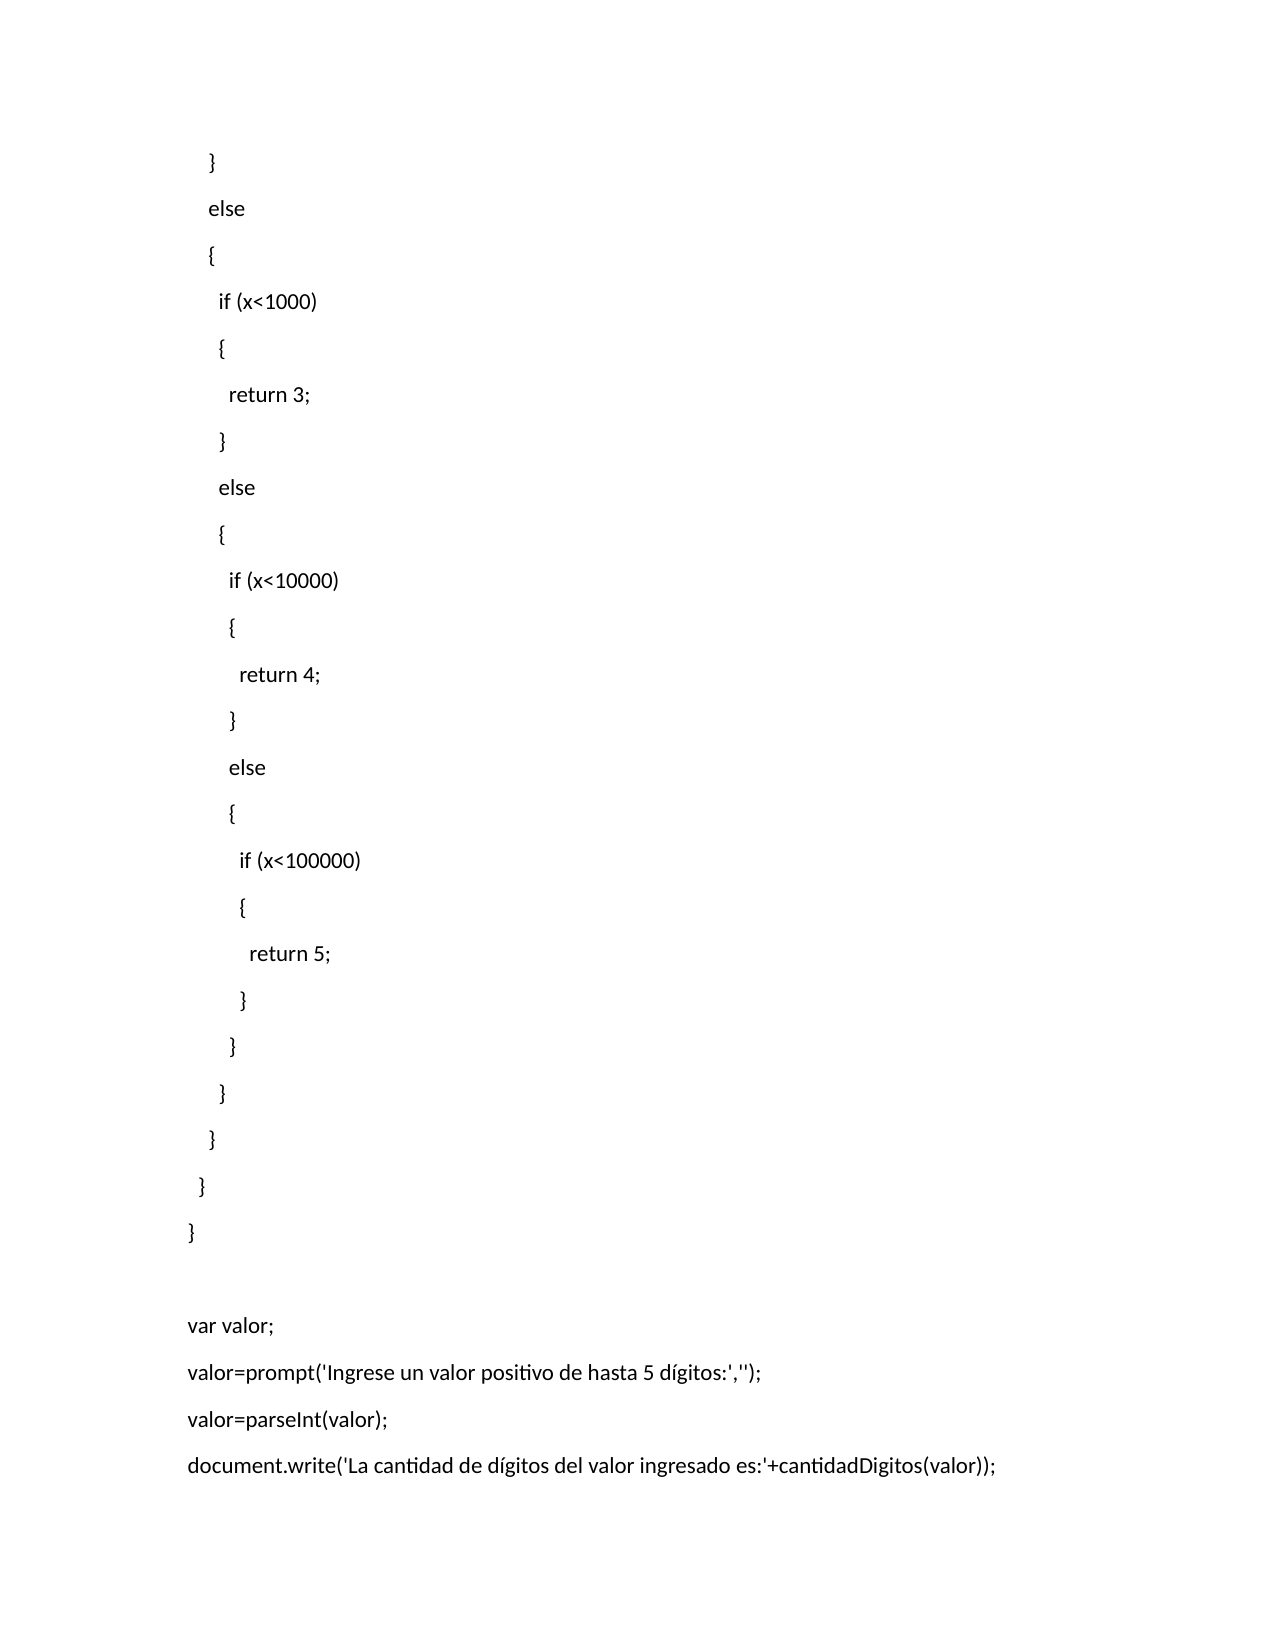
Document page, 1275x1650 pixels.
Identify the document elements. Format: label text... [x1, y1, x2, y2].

text { [177, 241, 1098, 269]
text } [177, 1125, 1098, 1153]
text if (x<10000) [177, 567, 1098, 595]
text valor=parseInt(valor); [177, 1405, 1098, 1433]
text { [177, 799, 1098, 827]
text } [177, 986, 1098, 1014]
text return 4; [177, 660, 1098, 688]
text { [177, 893, 1098, 921]
text } [177, 1172, 1098, 1200]
text } [177, 706, 1098, 734]
text { [177, 334, 1098, 362]
text } [177, 148, 1098, 176]
text else [177, 473, 1098, 502]
text } [177, 1079, 1098, 1107]
text return 5; [177, 939, 1098, 967]
text return 3; [177, 380, 1098, 408]
text else [177, 194, 1098, 222]
text } [177, 427, 1098, 455]
text document.write('La cantidad de dígitos del valor ingresado es:'+cantidadDigitos(valor)); [177, 1451, 1098, 1479]
text if (x<1000) [177, 287, 1098, 315]
text { [177, 613, 1098, 641]
text { [177, 520, 1098, 548]
text valor=prompt('Ingrese un valor positivo de hasta 5 dígitos:',''); [177, 1358, 1098, 1386]
text } [177, 1218, 1098, 1247]
text var valor; [177, 1312, 1098, 1340]
text } [177, 1032, 1098, 1060]
text else [177, 753, 1098, 781]
text if (x<100000) [177, 846, 1098, 874]
